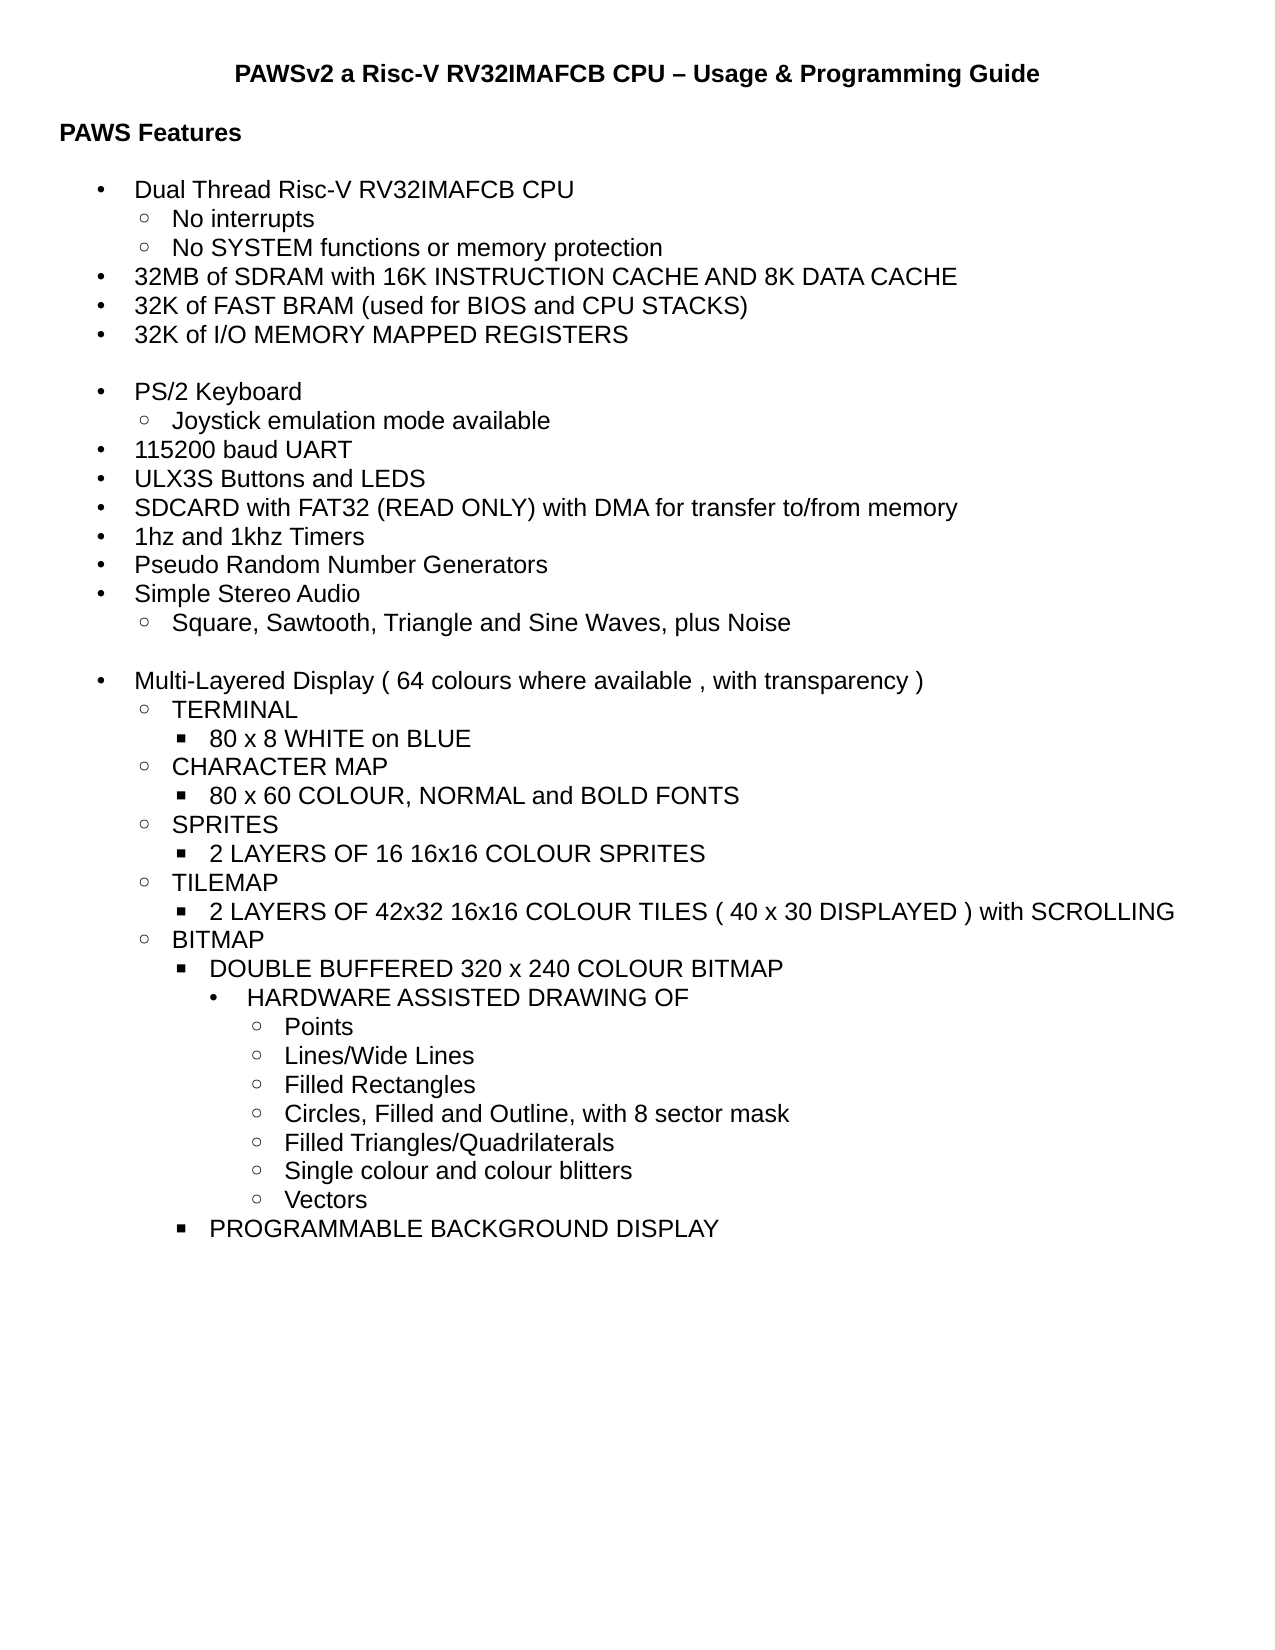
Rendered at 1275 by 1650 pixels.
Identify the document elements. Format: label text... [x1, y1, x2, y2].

list ULX3S Buttons and LEDS [97, 464, 1216, 493]
list Points [247, 1012, 1216, 1041]
list HARDWARE ASSISTED DRAWING OF [209, 983, 1216, 1012]
list 2 LAYERS OF 42x32 16x16 COLOUR TILES ( 40 x 30 DISPLAYED ) with SCROLLING [172, 897, 1216, 926]
list Circles, Filled and Outline, with 8 sector mask [247, 1099, 1216, 1127]
list TERMINAL [134, 695, 1216, 723]
list 80 x 60 COLOUR, NORMAL and BOLD FONTS [172, 781, 1216, 810]
list BITMAP [134, 926, 1216, 954]
list SDCARD with FAT32 (READ ONLY) with DMA for transfer to/from memory [97, 493, 1216, 522]
list No SYSTEM functions or memory protection [134, 233, 1216, 262]
list Vectors [247, 1185, 1216, 1214]
list CHARACTER MAP [134, 752, 1216, 781]
list 2 LAYERS OF 16 16x16 COLOUR SPRITES [172, 839, 1216, 868]
list PS/2 Keyboard [97, 377, 1216, 406]
list No interrupts [134, 204, 1216, 233]
list Filled Rectangles [247, 1070, 1216, 1099]
list Multi-Layered Display ( 64 colours where available , with transparency ) [97, 666, 1216, 695]
list 115200 baud UART [97, 435, 1216, 464]
list 32K of I/O MEMORY MAPPED REGISTERS [97, 320, 1216, 349]
list Square, Sawtooth, Triangle and Sine Waves, plus Noise [134, 608, 1216, 637]
list Single colour and colour blitters [247, 1156, 1216, 1185]
list 1hz and 1khz Timers [97, 522, 1216, 551]
list Filled Triangles/Quadrilaterals [247, 1127, 1216, 1156]
list 32MB of SDRAM with 16K INSTRUCTION CACHE AND 8K DATA CACHE [97, 262, 1216, 291]
list 32K of FAST BRAM (used for BIOS and CPU STACKS) [97, 291, 1216, 320]
list SPRITES [134, 810, 1216, 839]
list Pseudo Random Number Generators [97, 551, 1216, 579]
list TILEMAP [134, 868, 1216, 897]
list Simple Stereo Audio [97, 579, 1216, 608]
text PAWS Features [59, 118, 1216, 147]
list Lines/Wide Lines [247, 1041, 1216, 1070]
list 80 x 8 WHITE on BLUE [172, 723, 1216, 752]
list PROGRAMMABLE BACKGROUND DISPLAY [172, 1214, 1216, 1243]
list Joystick emulation mode available [134, 406, 1216, 435]
list DOUBLE BUFFERED 320 x 240 COLOUR BITMAP [172, 954, 1216, 983]
list Dual Thread Risc-V RV32IMAFCB CPU [97, 176, 1216, 204]
